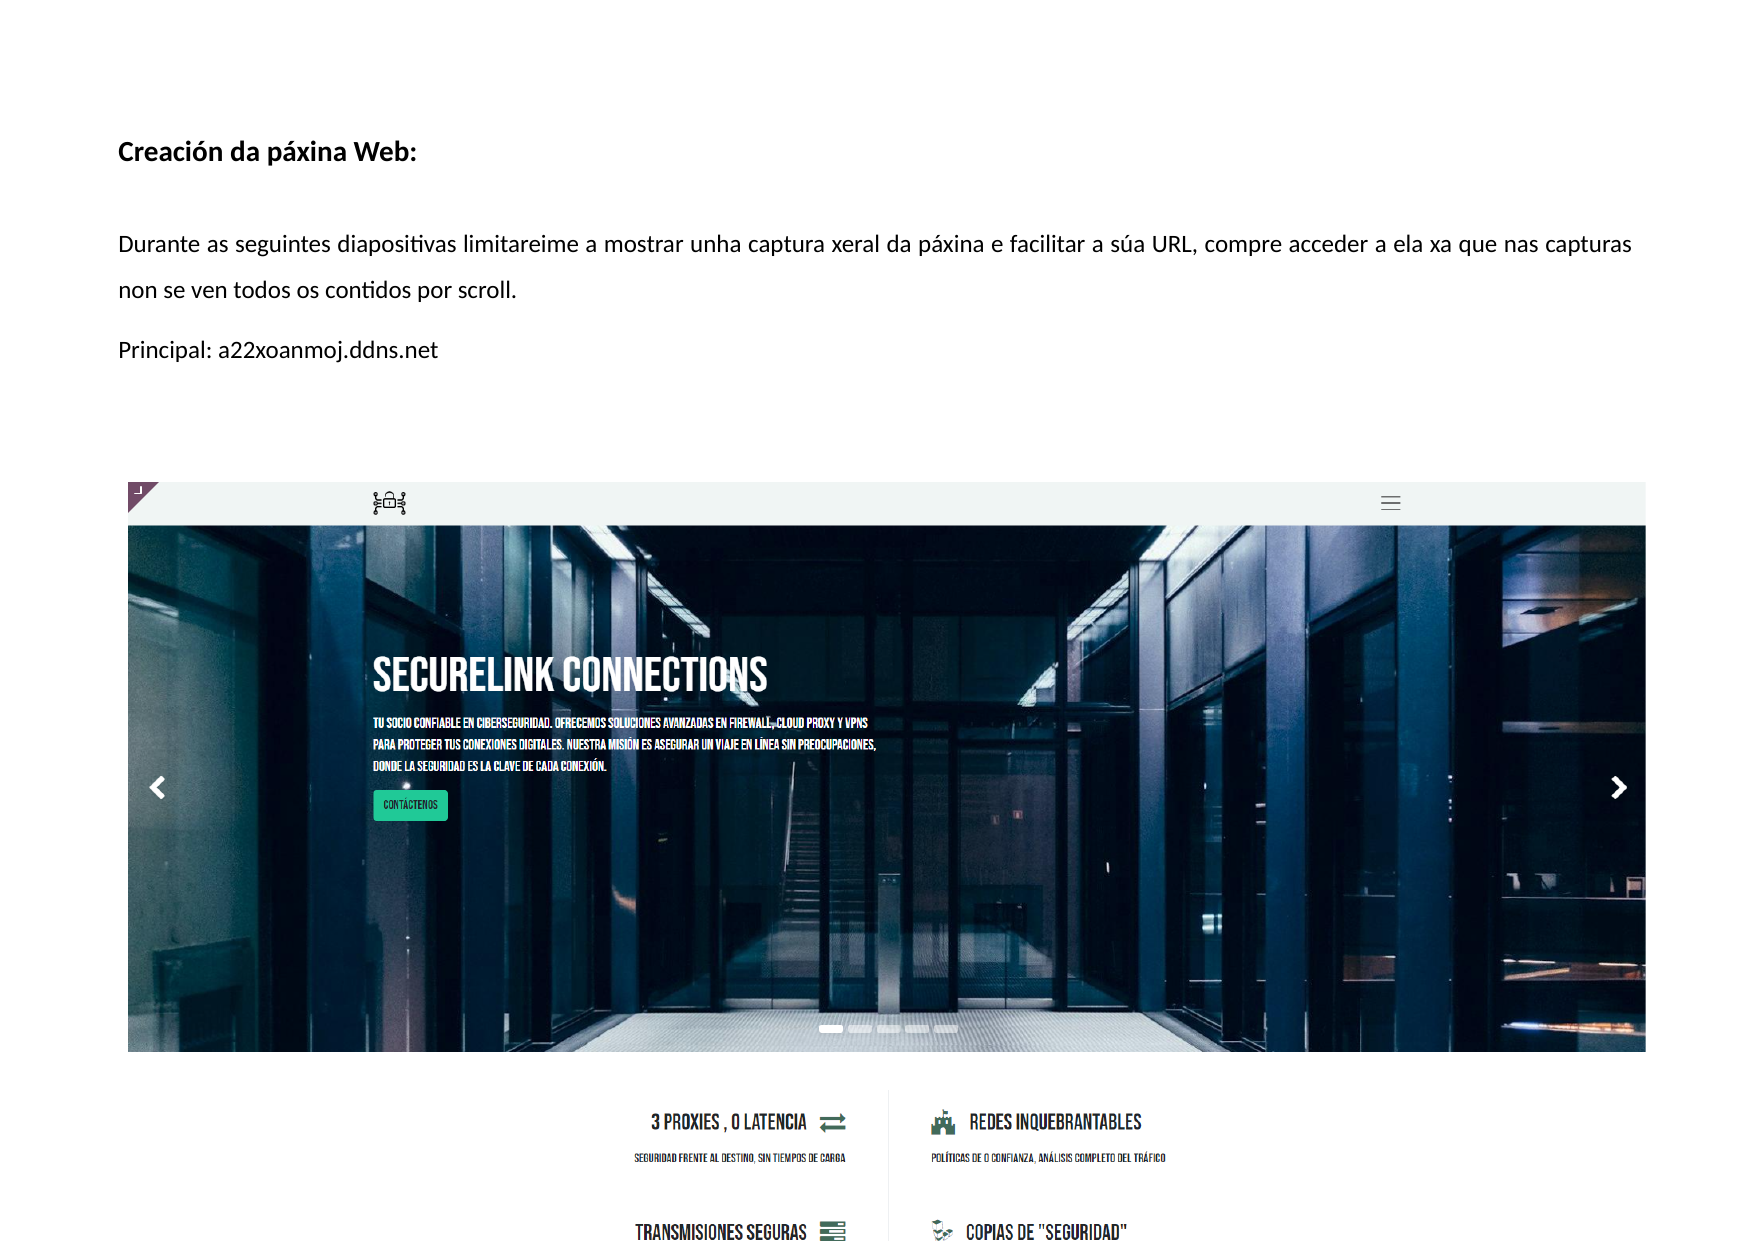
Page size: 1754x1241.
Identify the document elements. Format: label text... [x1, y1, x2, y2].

subtitle Creación da páxina Web: [118, 133, 1636, 168]
picture [128, 482, 1646, 1241]
text Durante as seguintes diapositivas limitareime a mostrar unha captura xeral da páxina e facilitar a súa URL, compre acceder a ela xa que nas capturas non se ven todos os contidos por scroll. [118, 228, 1636, 305]
text Principal: a22xoanmoj.ddns.net [118, 334, 1636, 365]
